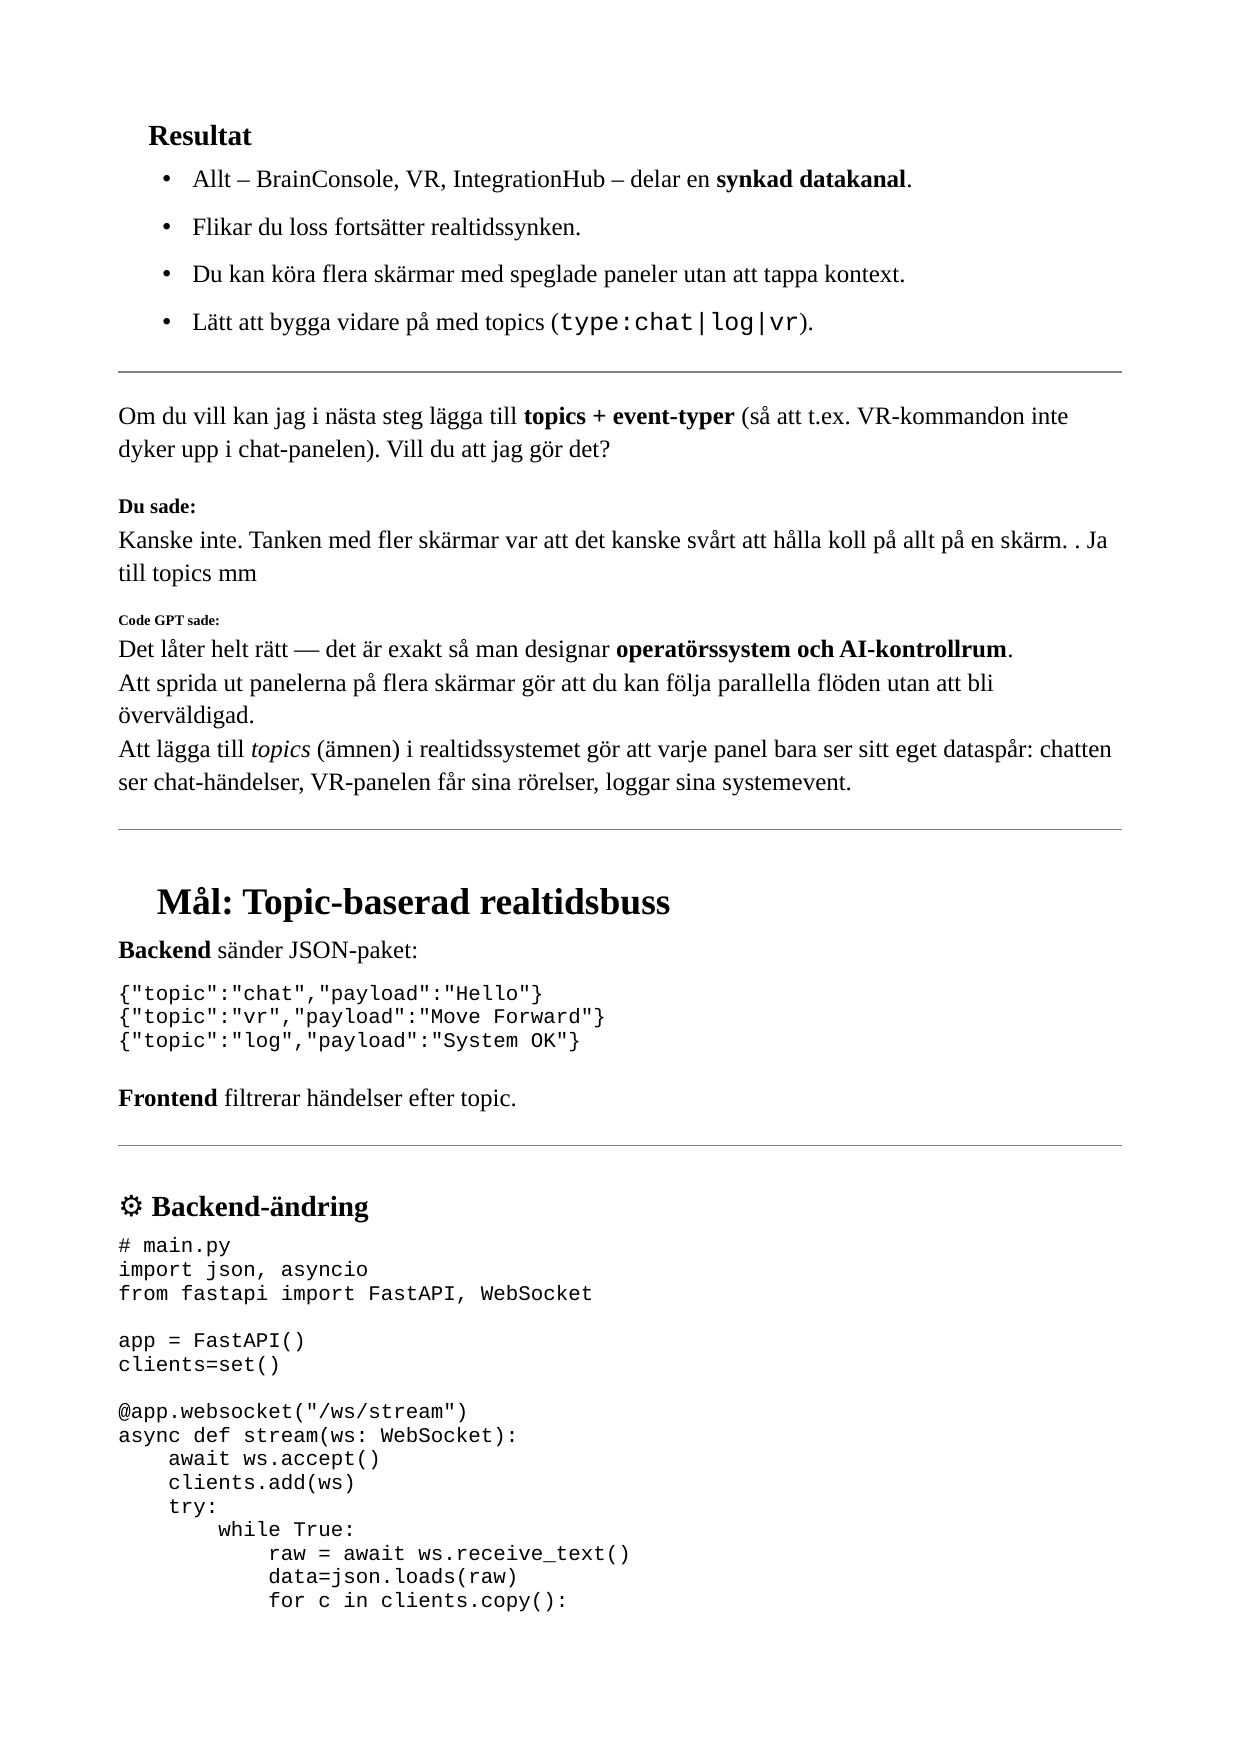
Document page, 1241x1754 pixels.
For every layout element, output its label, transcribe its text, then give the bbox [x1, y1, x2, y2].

text await ws.accept() [118, 1448, 1122, 1472]
text from fastapi import FastAPI, WebSocket [118, 1283, 1122, 1306]
subtitle 🧩 Mål: Topic-baserad realtidsbuss [118, 879, 1122, 922]
text while True: [118, 1519, 1122, 1543]
text @app.websocket("/ws/stream") [118, 1401, 1122, 1425]
text async def stream(ws: WebSocket): [118, 1425, 1122, 1448]
text {"topic":"chat","payload":"Hello"} [118, 983, 1122, 1006]
list Du kan köra flera skärmar med speglade paneler utan att tappa kontext. [162, 259, 1122, 288]
text Frontend filtrerar händelser efter topic. [118, 1083, 1122, 1112]
text Kanske inte. Tanken med fler skärmar var att det kanske svårt att hålla koll på allt på en skärm. . Ja till topics mm [118, 525, 1122, 586]
text import json, asyncio [118, 1259, 1122, 1283]
subtitle Code GPT sade: [118, 612, 1122, 628]
text Backend sänder JSON-paket: [118, 935, 1122, 964]
list Allt – BrainConsole, VR, IntegrationHub – delar en synkad datakanal. [162, 164, 1122, 193]
list Flikar du loss fortsätter realtidssynken. [162, 212, 1122, 241]
text {"topic":"vr","payload":"Move Forward"} [118, 1006, 1122, 1030]
subtitle Du sade: [118, 494, 1122, 518]
text raw = await ws.receive_text() [118, 1543, 1122, 1567]
text # main.py [118, 1236, 1122, 1259]
text app = FastAPI() [118, 1330, 1122, 1354]
text clients.add(ws) [118, 1472, 1122, 1496]
text clients=set() [118, 1354, 1122, 1377]
text {"topic":"log","payload":"System OK"} [118, 1030, 1122, 1053]
list Lätt att bygga vidare på med topics (type:chat|log|vr). [162, 307, 1122, 338]
subtitle ✅ Resultat [118, 118, 1122, 152]
text Det låter helt rätt — det är exakt så man designar operatörssystem och AI-kontrollrum. Att sprida ut panelerna på flera skärmar gör att du kan följa parallella flöden utan att bli överväldigad. Att lägga till topics (ämnen) i realtidssystemet gör att varje panel bara ser sitt eget dataspår: chatten ser chat-händelser, VR-panelen får sina rörelser, loggar sina systemevent. [118, 634, 1122, 795]
subtitle ⚙️ Backend-ändring [118, 1189, 1122, 1223]
text data=json.loads(raw) [118, 1567, 1122, 1590]
text try: [118, 1496, 1122, 1519]
text Om du vill kan jag i nästa steg lägga till topics + event-typer (så att t.ex. VR-kommandon inte dyker upp i chat-panelen). Vill du att jag gör det? [118, 401, 1122, 463]
text for c in clients.copy(): [118, 1590, 1122, 1614]
